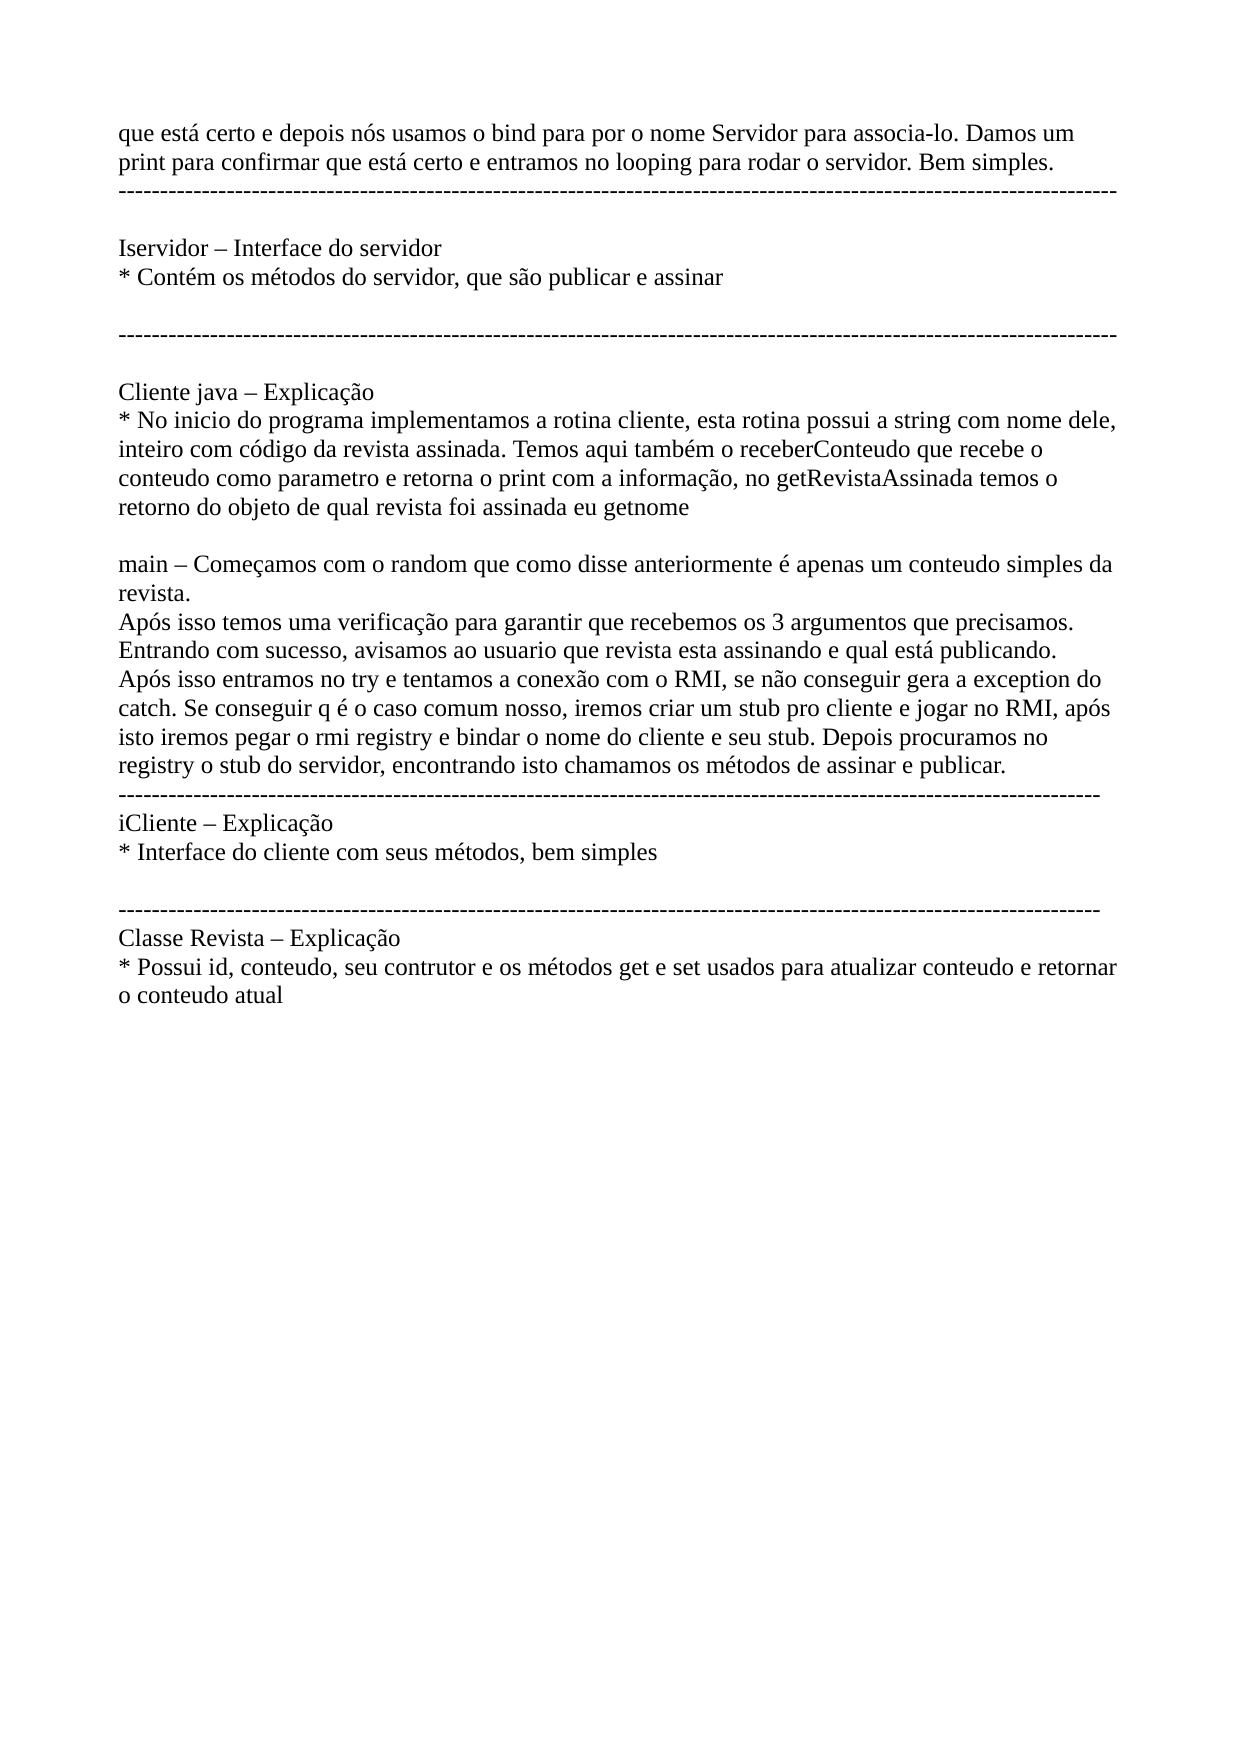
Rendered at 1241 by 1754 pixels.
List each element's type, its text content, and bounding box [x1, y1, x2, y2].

text * Contém os métodos do servidor, que são publicar e assinar [118, 262, 1122, 291]
text * Possui id, conteudo, seu contrutor e os métodos get e set usados para atualizar conteudo e retornar o conteudo atual [118, 952, 1122, 1009]
text que está certo e depois nós usamos o bind para por o nome Servidor para associa-lo. Damos um print para confirmar que está certo e entramos no looping para rodar o servidor. Bem simples. [118, 118, 1122, 176]
text Entrando com sucesso, avisamos ao usuario que revista esta assinando e qual está publicando. [118, 636, 1122, 664]
text Iservidor – Interface do servidor [118, 233, 1122, 262]
text iCliente – Explicação [118, 808, 1122, 837]
text Classe Revista – Explicação [118, 923, 1122, 952]
text Cliente java – Explicação [118, 377, 1122, 406]
text ------------------------------------------------------------------------------------------------------------------------ [118, 176, 1122, 204]
text * No inicio do programa implementamos a rotina cliente, esta rotina possui a string com nome dele, inteiro com código da revista assinada. Temos aqui também o receberConteudo que recebe o conteudo como parametro e retorna o print com a informação, no getRevistaAssinada temos o retorno do objeto de qual revista foi assinada eu getnome [118, 406, 1122, 521]
text main – Começamos com o random que como disse anteriormente é apenas um conteudo simples da revista. [118, 549, 1122, 607]
text Após isso entramos no try e tentamos a conexão com o RMI, se não conseguir gera a exception do catch. Se conseguir q é o caso comum nosso, iremos criar um stub pro cliente e jogar no RMI, após isto iremos pegar o rmi registry e bindar o nome do cliente e seu stub. Depois procuramos no registry o stub do servidor, encontrando isto chamamos os métodos de assinar e publicar. ---------------------------------------------------------------------------------------------------------------------- [118, 664, 1122, 808]
text ------------------------------------------------------------------------------------------------------------------------ [118, 319, 1122, 348]
text ---------------------------------------------------------------------------------------------------------------------- [118, 894, 1122, 923]
text Após isso temos uma verificação para garantir que recebemos os 3 argumentos que precisamos. [118, 607, 1122, 636]
text * Interface do cliente com seus métodos, bem simples [118, 837, 1122, 866]
